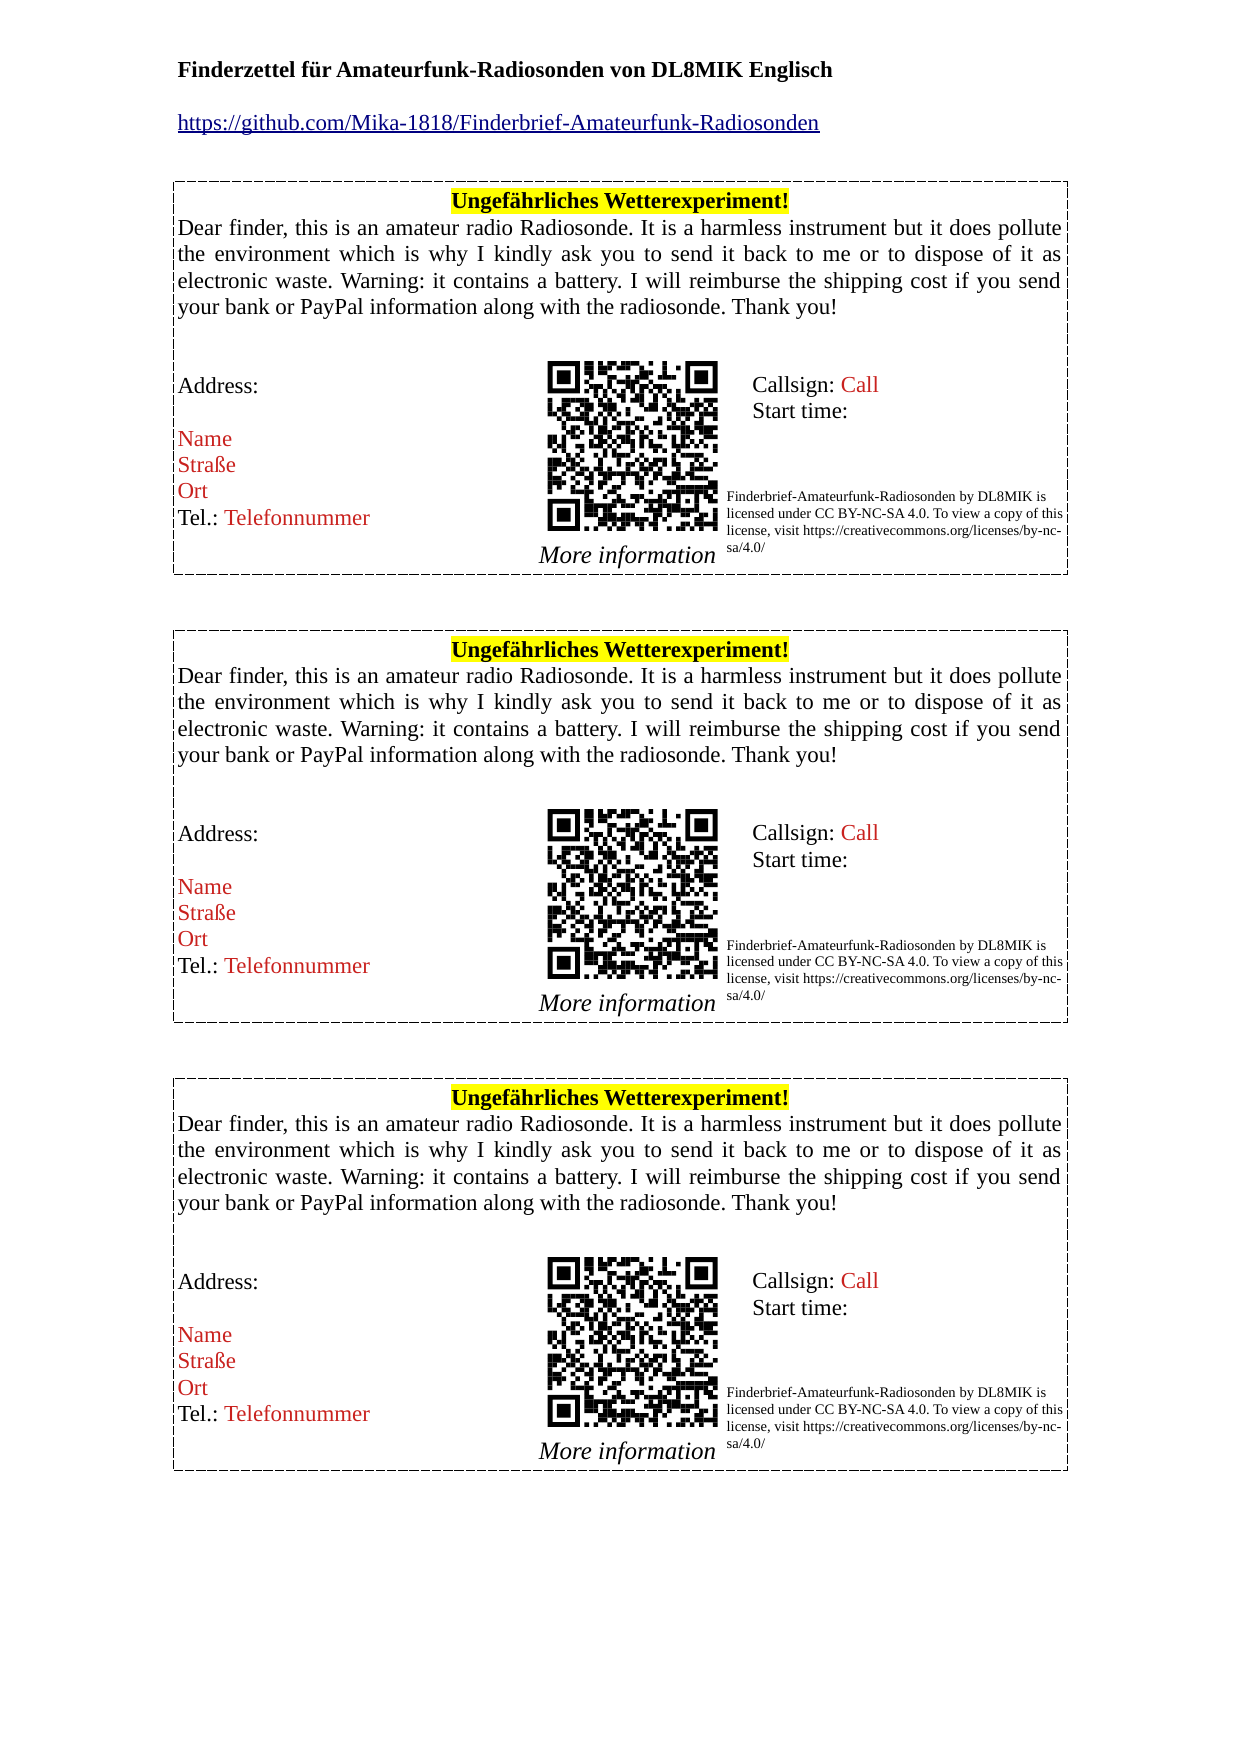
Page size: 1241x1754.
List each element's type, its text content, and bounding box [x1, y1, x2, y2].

text [727, 425, 1063, 451]
text Straße [177, 899, 538, 926]
text Tel.: Telefonnummer [727, 504, 1063, 530]
text Ort [727, 926, 1063, 952]
text More information [538, 541, 727, 569]
text Address: [177, 820, 538, 846]
text Address: [727, 820, 1063, 846]
text Ungefährliches Wetterexperiment! [177, 636, 1063, 662]
text Straße [177, 1347, 538, 1373]
text Tel.: Telefonnummer [727, 952, 1063, 978]
text Ort [727, 1373, 1063, 1400]
text More information [538, 989, 727, 1017]
text Straße [177, 451, 538, 477]
text [727, 873, 1063, 899]
text Address: [727, 372, 1063, 398]
text Tel.: Telefonnummer [727, 1400, 1063, 1426]
text Name [177, 425, 538, 451]
text Ort [177, 1373, 538, 1400]
text Name [177, 1321, 538, 1347]
text https://github.com/Mika-1818/Finderbrief-Amateurfunk-Radiosonden [177, 108, 1063, 135]
text [727, 899, 1063, 926]
text Address: [727, 1268, 1063, 1294]
text More information [538, 1437, 727, 1465]
text Name [177, 873, 538, 899]
text Ort [177, 926, 538, 952]
text [727, 451, 1063, 477]
text Dear finder, this is an amateur radio Radiosonde. It is a harmless instrument but it does pollute the environment which is why I kindly ask you to send it back to me or to dispose of it as electronic waste. Warning: it contains a battery. I will reimburse the shipping cost if you send your bank or PayPal information along with the radiosonde. Thank you! [177, 1110, 1063, 1215]
text Ort [727, 477, 1063, 504]
text Address: [177, 372, 538, 398]
text Dear finder, this is an amateur radio Radiosonde. It is a harmless instrument but it does pollute the environment which is why I kindly ask you to send it back to me or to dispose of it as electronic waste. Warning: it contains a battery. I will reimburse the shipping cost if you send your bank or PayPal information along with the radiosonde. Thank you! [177, 662, 1063, 767]
text Dear finder, this is an amateur radio Radiosonde. It is a harmless instrument but it does pollute the environment which is why I kindly ask you to send it back to me or to dispose of it as electronic waste. Warning: it contains a battery. I will reimburse the shipping cost if you send your bank or PayPal information along with the radiosonde. Thank you! [177, 214, 1063, 319]
text Tel.: Telefonnummer [177, 952, 538, 978]
text Address: [177, 1268, 538, 1294]
text [727, 1347, 1063, 1373]
text Ungefährliches Wetterexperiment! [177, 188, 1063, 214]
text Tel.: Telefonnummer [177, 1400, 538, 1426]
text Ort [177, 477, 538, 504]
text Ungefährliches Wetterexperiment! [177, 1084, 1063, 1110]
text Finderzettel für Amateurfunk-Radiosonden von DL8MIK Englisch [177, 56, 1063, 82]
text Tel.: Telefonnummer [177, 504, 538, 530]
text [727, 1321, 1063, 1347]
